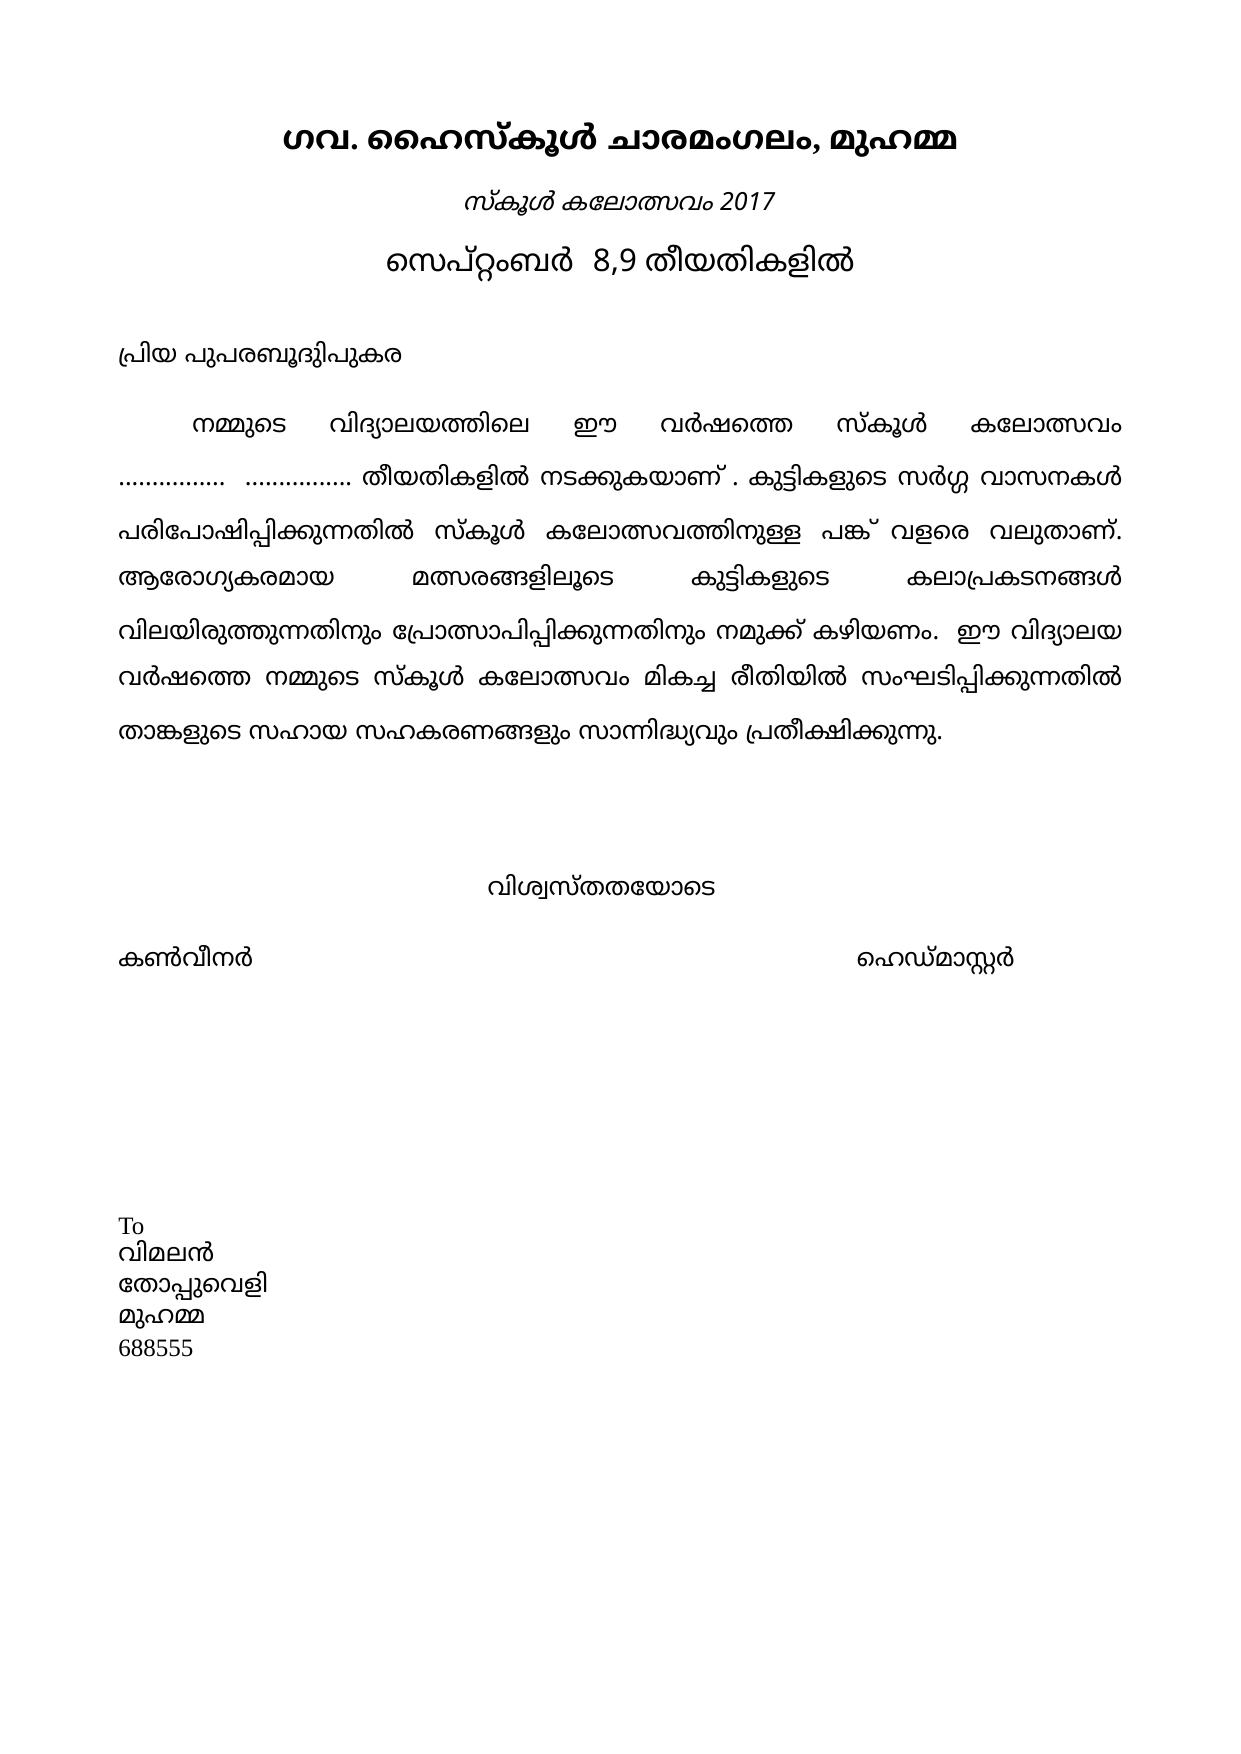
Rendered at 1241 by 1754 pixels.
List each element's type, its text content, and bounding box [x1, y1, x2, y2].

text തോപ്പുവെളി [118, 1271, 1122, 1302]
text പ്രിയ പുപരബൂദുിപുകര [118, 341, 1122, 372]
text To [118, 1211, 1122, 1240]
text ‌‌ [118, 801, 1122, 835]
text 688555 [118, 1333, 1122, 1362]
text മുഹമ്മ [118, 1302, 1122, 1333]
text സ്കൂള്‍ കലോത്സവം 2017 [118, 184, 1122, 220]
text വിമലൻ [118, 1240, 1122, 1271]
text സെപ്റ്റംബര്‍ 8,9 തീയതികളില്‍ [118, 238, 1122, 284]
text കണ്‍വീനര്‍ ഹെഡ്‌മാസ്റ്റര്‍ [118, 939, 1122, 976]
text നമ്മുടെ വിദ്യാലയത്തിലെ ഈ വര്‍ഷത്തെ സ്കൂള്‍ കലോത്സവം ................ ................ തീയതികളില്‍ നടക്കുകയാണ് . കുട്ടികളുടെ സര്‍ഗ്ഗ വാസനകള്‍ പരിപോഷിപ്പിക്കുന്നതില്‍ സ്കൂള്‍ കലോത്സവത്തിനുള്ള പങ്ക് വളരെ വലുതാണ്. ആരോഗ്യകരമായ മത്സരങ്ങളിലൂടെ കുട്ടികളുടെ കലാപ്രകടനങ്ങള്‍ വിലയിരുത്തുന്നതിനും പ്രോത്സാപിപ്പിക്കുന്നതിനും നമുക്ക് കഴിയണം. ഈ വിദ്യാലയ വര്‍ഷത്തെ നമ്മുടെ സ്കൂള്‍ കലോത്സവം മികച്ച രീതിയില്‍ സംഘടിപ്പിക്കുന്നതില്‍ താങ്കളുടെ സഹായ സഹകരണങ്ങളും സാന്നിദ്ധ്യവും പ്രതീക്ഷിക്കുന്നു. [118, 406, 1122, 749]
text വിശ്വസ്തതയോടെ [118, 869, 1122, 905]
text ഗവ. ഹൈസ്കൂള്‍ ചാരമംഗലം, മുഹമ്മ [118, 118, 1122, 162]
